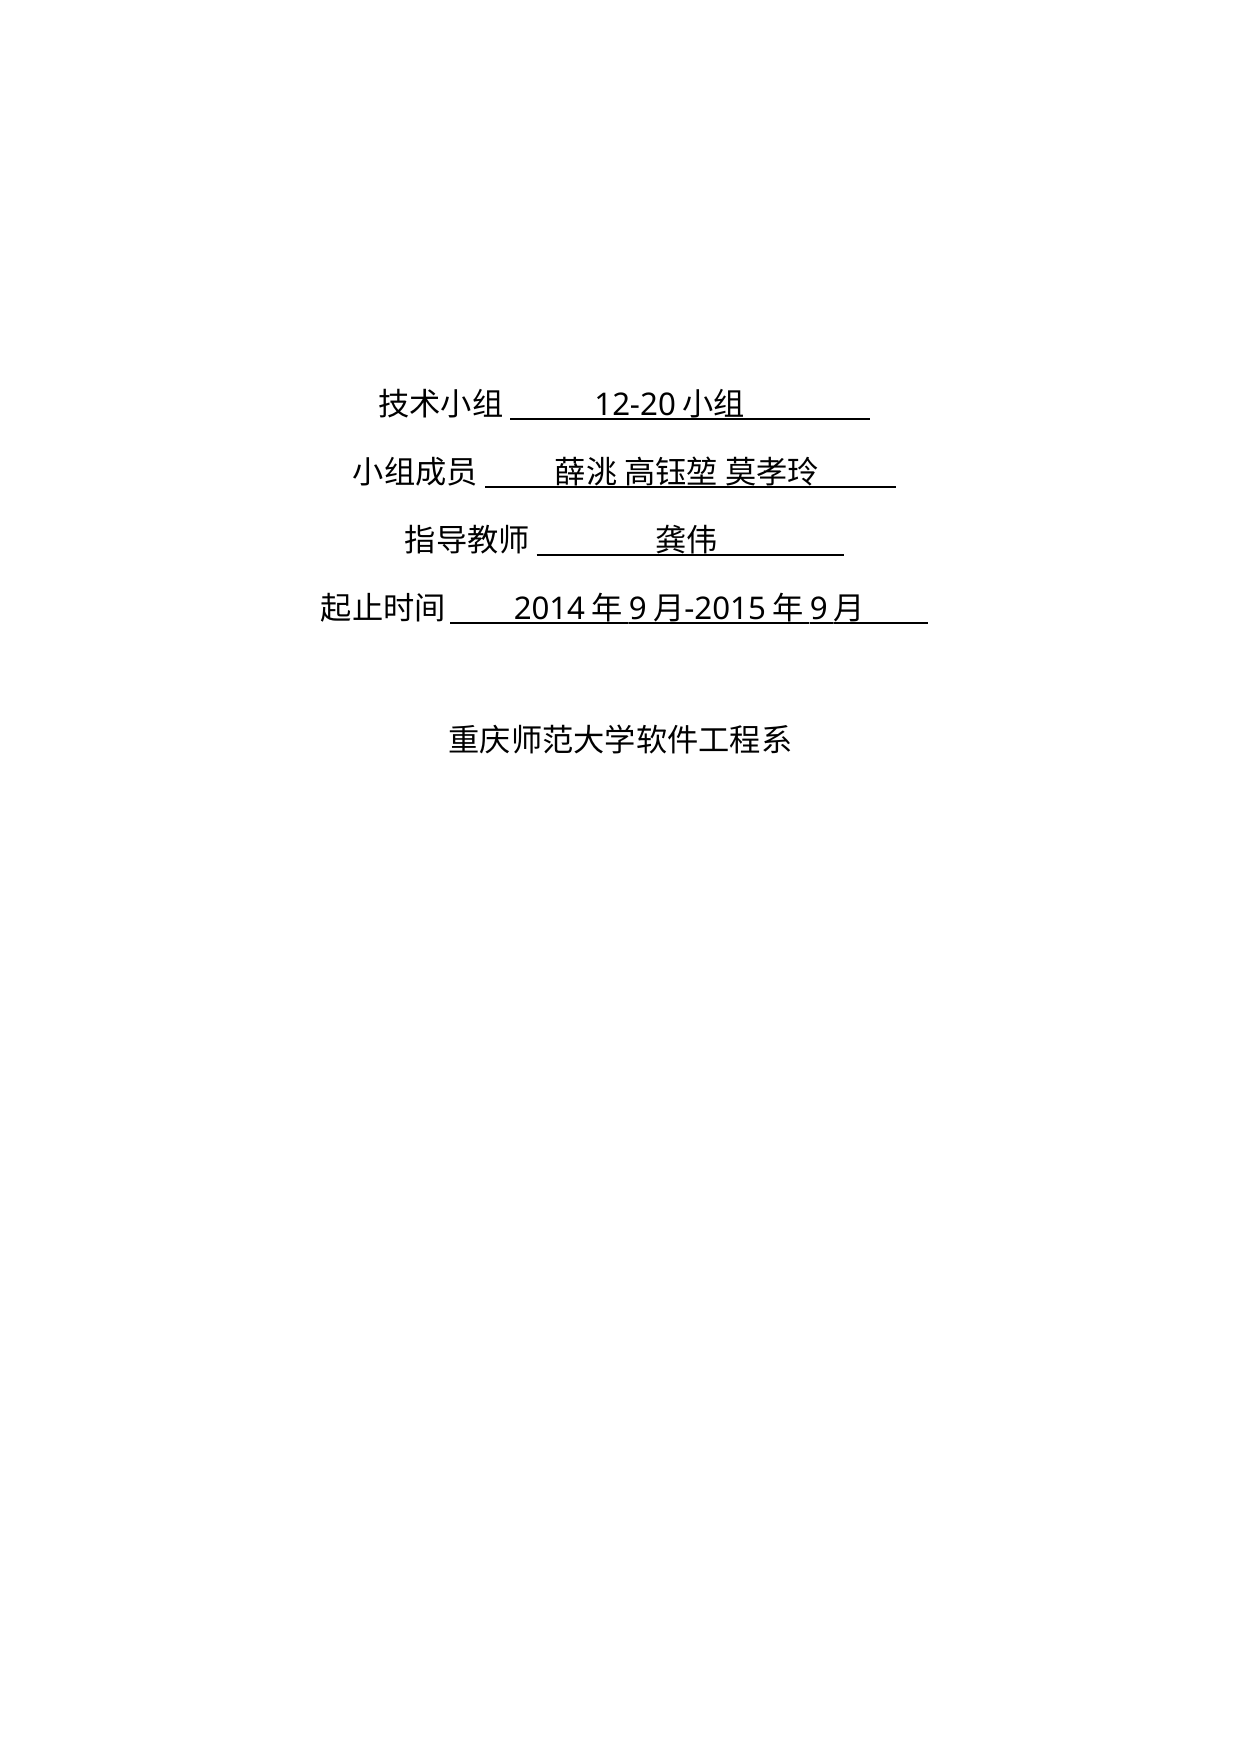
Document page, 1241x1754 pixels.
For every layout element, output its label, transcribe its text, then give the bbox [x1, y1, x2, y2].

text 起止时间 2014年9月-2015年9月 [118, 583, 1122, 629]
text 小组成员 薛洮 高钰堃 莫孝玲 [118, 447, 1122, 493]
text 重庆师范大学软件工程系 [118, 716, 1122, 761]
text 技术小组 12-20小组 [118, 379, 1122, 424]
text 指导教师 龚伟 [118, 515, 1122, 561]
